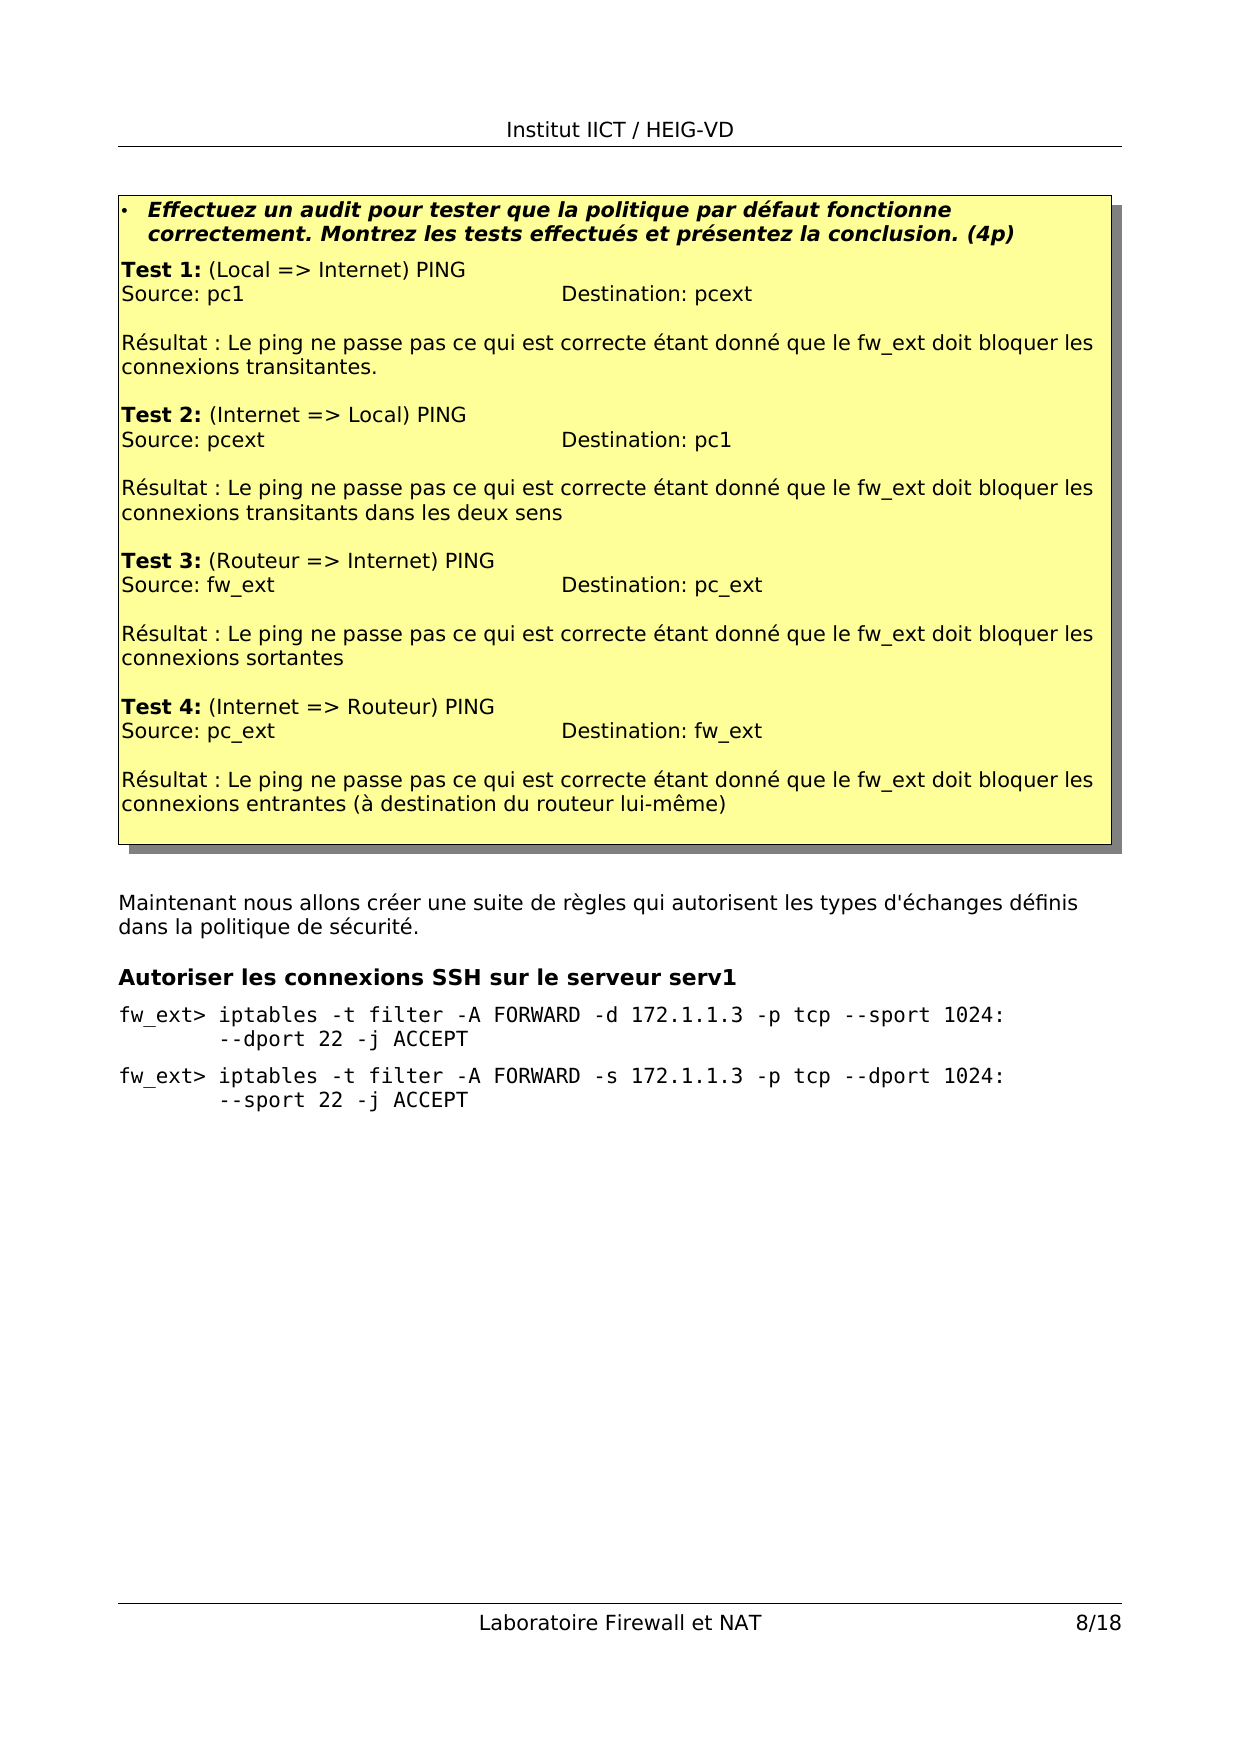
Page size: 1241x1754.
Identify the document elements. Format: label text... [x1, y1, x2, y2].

text Source: pc_ext Destination: fw_ext [119, 716, 1111, 740]
text Résultat : Le ping ne passe pas ce qui est correcte étant donné que le fw_ext doit bloquer les connexions transitants dans les deux sens [119, 473, 1111, 522]
text Résultat : Le ping ne passe pas ce qui est correcte étant donné que le fw_ext doit bloquer les connexions entrantes (à destination du routeur lui-même) [119, 765, 1111, 813]
text Test 3: (Routeur => Internet) PING [119, 546, 1111, 571]
text fw_ext> iptables -t filter -A FORWARD -d 172.1.1.3 -p tcp --sport 1024: --dport 22 -j ACCEPT [118, 1003, 1122, 1051]
text Test 1: (Local => Internet) PING [119, 255, 1111, 279]
text Résultat : Le ping ne passe pas ce qui est correcte étant donné que le fw_ext doit bloquer les connexions sortantes [119, 619, 1111, 668]
text Source: fw_ext Destination: pc_ext [119, 571, 1111, 595]
list Effectuez un audit pour tester que la politique par défaut fonctionne correctement. Montrez les tests effectués et présentez la conclusion. (4p) [119, 196, 1111, 246]
text fw_ext> iptables -t filter -A FORWARD -s 172.1.1.3 -p tcp --dport 1024: --sport 22 -j ACCEPT [118, 1064, 1122, 1112]
text Test 4: (Internet => Routeur) PING [119, 692, 1111, 716]
subtitle Autoriser les connexions SSH sur le serveur serv1 [118, 964, 1122, 990]
text Source: pcext Destination: pc1 [119, 425, 1111, 449]
text Test 2: (Internet => Local) PING [119, 401, 1111, 425]
text Source: pc1 Destination: pcext [119, 279, 1111, 303]
text Résultat : Le ping ne passe pas ce qui est correcte étant donné que le fw_ext doit bloquer les connexions transitantes. [119, 328, 1111, 376]
text Maintenant nous allons créer une suite de règles qui autorisent les types d'échanges définis dans la politique de sécurité. [118, 891, 1122, 939]
